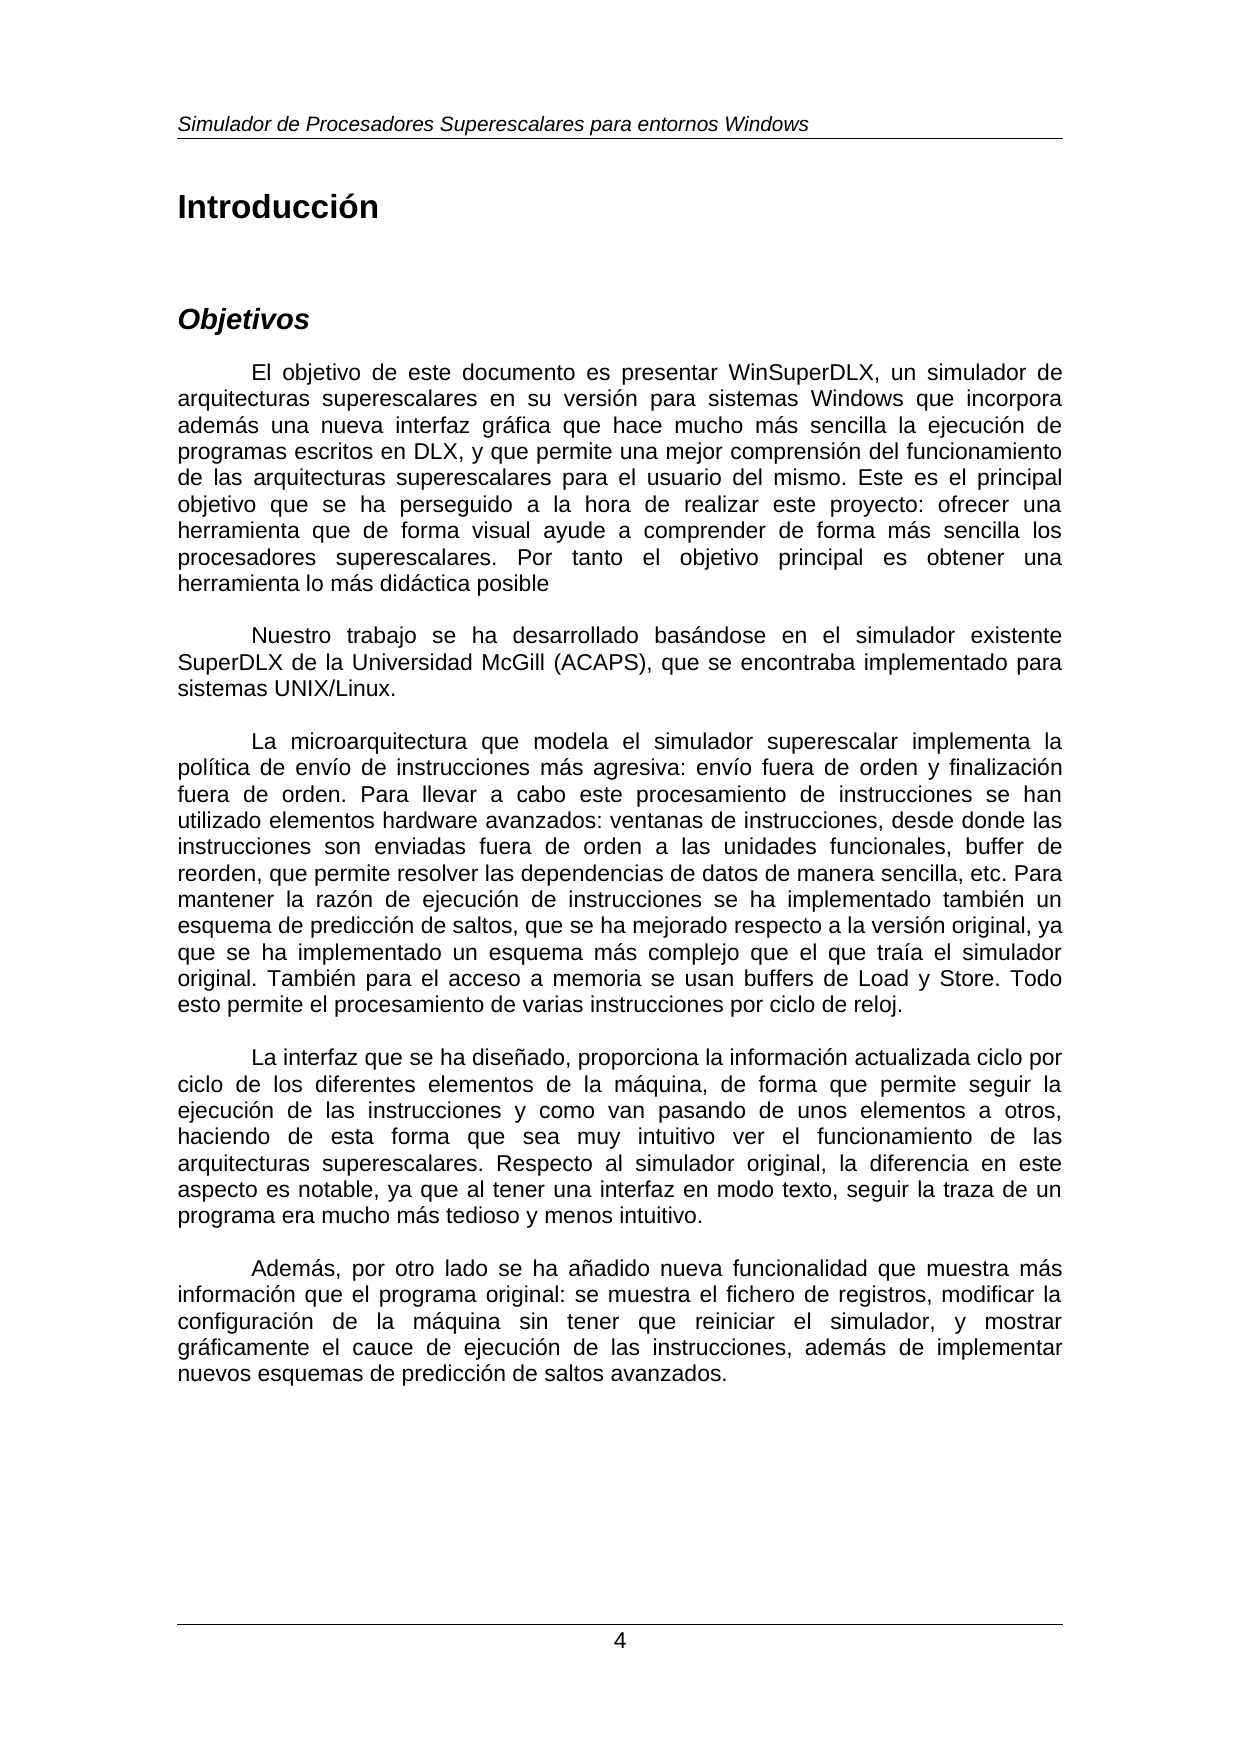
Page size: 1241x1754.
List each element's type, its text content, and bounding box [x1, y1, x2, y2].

text Nuestro trabajo se ha desarrollado basándose en el simulador existente SuperDLX de la Universidad McGill (ACAPS), que se encontraba implementado para sistemas UNIX/Linux. [177, 622, 1063, 702]
subtitle Introducción [177, 187, 1063, 226]
text Además, por otro lado se ha añadido nueva funcionalidad que muestra más información que el programa original: se muestra el fichero de registros, modificar la configuración de la máquina sin tener que reiniciar el simulador, y mostrar gráficamente el cauce de ejecución de las instrucciones, además de implementar nuevos esquemas de predicción de saltos avanzados. [177, 1255, 1063, 1387]
subtitle Objetivos [177, 302, 1063, 336]
text El objetivo de este documento es presentar WinSuperDLX, un simulador de arquitecturas superescalares en su versión para sistemas Windows que incorpora además una nueva interfaz gráfica que hace mucho más sencilla la ejecución de programas escritos en DLX, y que permite una mejor comprensión del funcionamiento de las arquitecturas superescalares para el usuario del mismo. Este es el principal objetivo que se ha perseguido a la hora de realizar este proyecto: ofrecer una herramienta que de forma visual ayude a comprender de forma más sencilla los procesadores superescalares. Por tanto el objetivo principal es obtener una herramienta lo más didáctica posible [177, 359, 1063, 596]
text La microarquitectura que modela el simulador superescalar implementa la política de envío de instrucciones más agresiva: envío fuera de orden y finalización fuera de orden. Para llevar a cabo este procesamiento de instrucciones se han utilizado elementos hardware avanzados: ventanas de instrucciones, desde donde las instrucciones son enviadas fuera de orden a las unidades funcionales, buffer de reorden, que permite resolver las dependencias de datos de manera sencilla, etc. Para mantener la razón de ejecución de instrucciones se ha implementado también un esquema de predicción de saltos, que se ha mejorado respecto a la versión original, ya que se ha implementado un esquema más complejo que el que traía el simulador original. También para el acceso a memoria se usan buffers de Load y Store. Todo esto permite el procesamiento de varias instrucciones por ciclo de reloj. [177, 728, 1063, 1018]
text La interfaz que se ha diseñado, proporciona la información actualizada ciclo por ciclo de los diferentes elementos de la máquina, de forma que permite seguir la ejecución de las instrucciones y como van pasando de unos elementos a otros, haciendo de esta forma que sea muy intuitivo ver el funcionamiento de las arquitecturas superescalares. Respecto al simulador original, la diferencia en este aspecto es notable, ya que al tener una interfaz en modo texto, seguir la traza de un programa era mucho más tedioso y menos intuitivo. [177, 1044, 1063, 1229]
